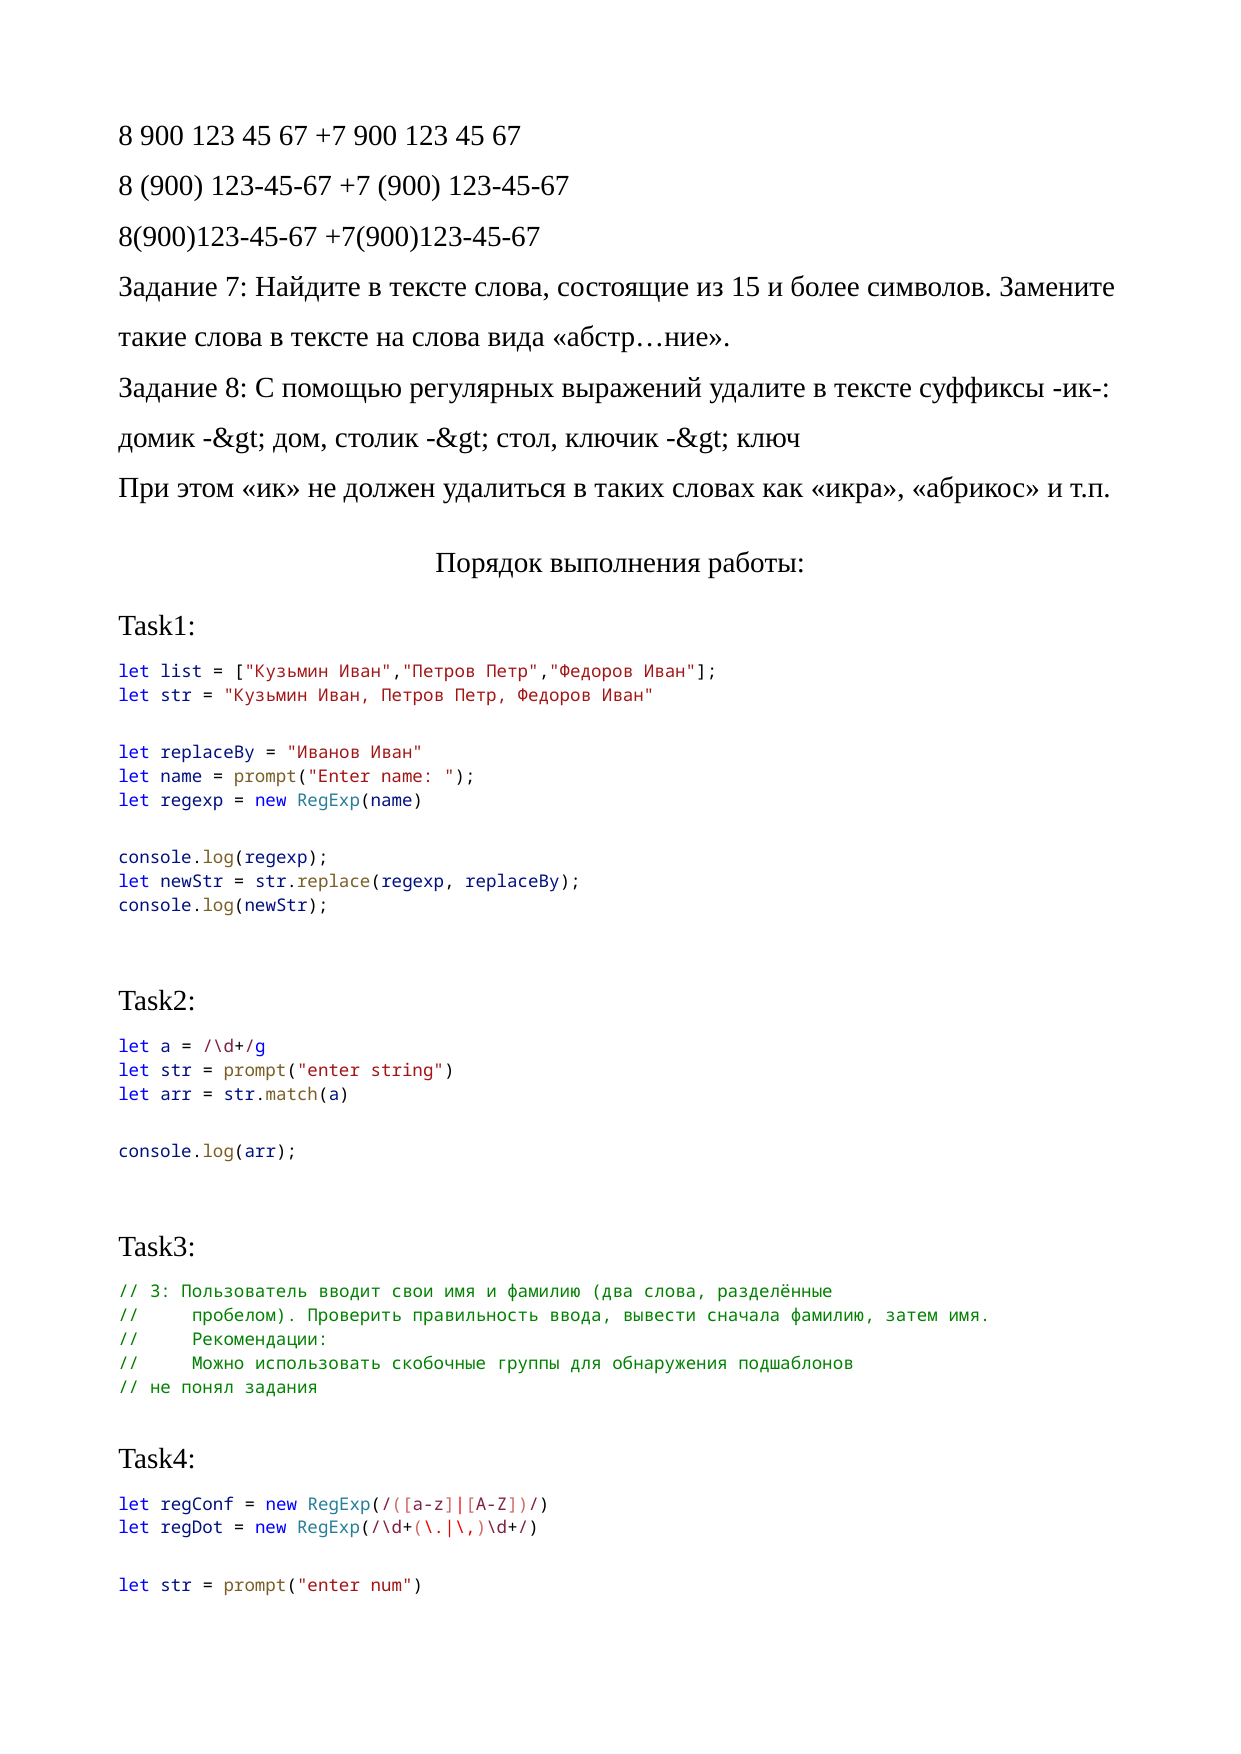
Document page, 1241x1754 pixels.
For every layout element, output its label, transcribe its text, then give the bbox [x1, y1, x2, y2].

text Task1: [118, 608, 1122, 642]
text При этом «ик» не должен удалиться в таких словах как «икра», «абрикос» и т.п. [118, 470, 1122, 504]
text console.log(arr); [118, 1138, 1122, 1162]
text let regDot = new RegExp(/\d+(\.|\,)\d+/) [118, 1515, 1122, 1539]
text console.log(regexp); [118, 845, 1122, 869]
text console.log(newStr); [118, 893, 1122, 917]
text let a = /\d+/g [118, 1033, 1122, 1057]
subtitle Порядок выполнения работы: [118, 546, 1122, 579]
text Task4: [118, 1441, 1122, 1474]
text 8 900 123 45 67 +7 900 123 45 67 [118, 118, 1122, 152]
text Task2: [118, 983, 1122, 1017]
text домик -&gt; дом, столик -&gt; стол, ключик -&gt; ключ [118, 420, 1122, 453]
text let str = "Кузьмин Иван, Петров Петр, Федоров Иван" [118, 683, 1122, 706]
text let list = ["Кузьмин Иван","Петров Петр","Федоров Иван"]; [118, 659, 1122, 683]
text let newStr = str.replace(regexp, replaceBy); [118, 869, 1122, 893]
text 8 (900) 123-45-67 +7 (900) 123-45-67 [118, 168, 1122, 202]
text let replaceBy = "Иванов Иван" [118, 740, 1122, 764]
text let name = prompt("Enter name: "); [118, 764, 1122, 788]
text let regConf = new RegExp(/([a-z]|[A-Z])/) [118, 1491, 1122, 1515]
text // 3: Пользователь вводит свои имя и фамилию (два слова, разделённые [118, 1279, 1122, 1303]
text // пробелом). Проверить правильность ввода, вывести сначала фамилию, затем имя. [118, 1303, 1122, 1327]
text // не понял задания [118, 1374, 1122, 1398]
text let str = prompt("enter string") [118, 1057, 1122, 1081]
text Task3: [118, 1229, 1122, 1262]
text let arr = str.match(a) [118, 1081, 1122, 1105]
text let str = prompt("enter num") [118, 1573, 1122, 1596]
text let regexp = new RegExp(name) [118, 788, 1122, 812]
text Задание 7: Найдите в тексте слова, состоящие из 15 и более символов. Замените [118, 269, 1122, 303]
text // Можно использовать скобочные группы для обнаружения подшаблонов [118, 1351, 1122, 1374]
text // Рекомендации: [118, 1327, 1122, 1351]
text такие слова в тексте на слова вида «абстр…ние». [118, 319, 1122, 353]
text Задание 8: С помощью регулярных выражений удалите в тексте суффиксы -ик-: [118, 370, 1122, 403]
text 8(900)123-45-67 +7(900)123-45-67 [118, 219, 1122, 252]
